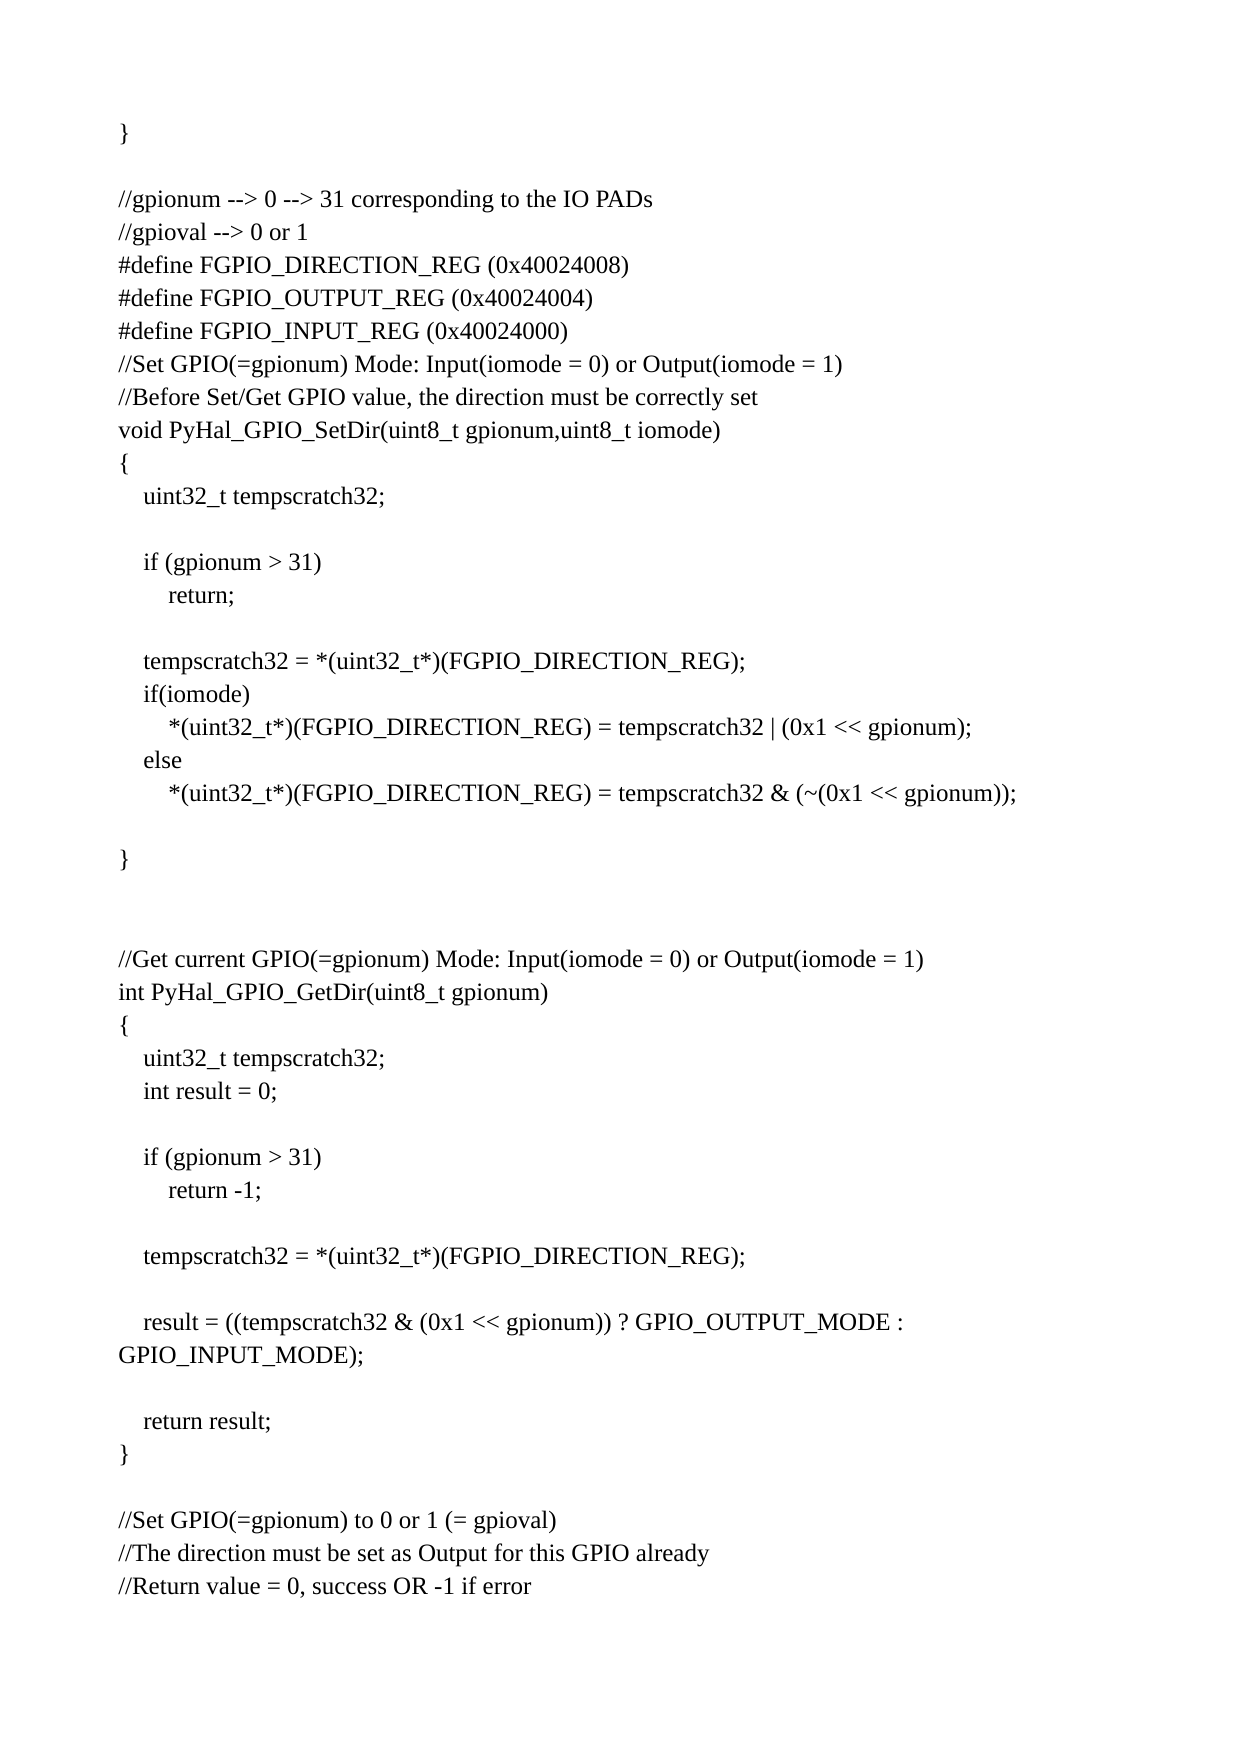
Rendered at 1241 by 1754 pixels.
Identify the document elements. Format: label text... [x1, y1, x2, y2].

text } //gpionum --> 0 --> 31 corresponding to the IO PADs //gpioval --> 0 or 1 #define FGPIO_DIRECTION_REG (0x40024008) #define FGPIO_OUTPUT_REG (0x40024004) #define FGPIO_INPUT_REG (0x40024000) //Set GPIO(=gpionum) Mode: Input(iomode = 0) or Output(iomode = 1) //Before Set/Get GPIO value, the direction must be correctly set void PyHal_GPIO_SetDir(uint8_t gpionum,uint8_t iomode) { uint32_t tempscratch32; if (gpionum > 31) return; tempscratch32 = *(uint32_t*)(FGPIO_DIRECTION_REG); if(iomode) *(uint32_t*)(FGPIO_DIRECTION_REG) = tempscratch32 | (0x1 << gpionum); else *(uint32_t*)(FGPIO_DIRECTION_REG) = tempscratch32 & (~(0x1 << gpionum)); } //Get current GPIO(=gpionum) Mode: Input(iomode = 0) or Output(iomode = 1) int PyHal_GPIO_GetDir(uint8_t gpionum) { uint32_t tempscratch32; int result = 0; if (gpionum > 31) return -1; tempscratch32 = *(uint32_t*)(FGPIO_DIRECTION_REG); result = ((tempscratch32 & (0x1 << gpionum)) ? GPIO_OUTPUT_MODE : GPIO_INPUT_MODE); return result; } //Set GPIO(=gpionum) to 0 or 1 (= gpioval) //The direction must be set as Output for this GPIO already //Return value = 0, success OR -1 if error [118, 118, 1122, 1600]
